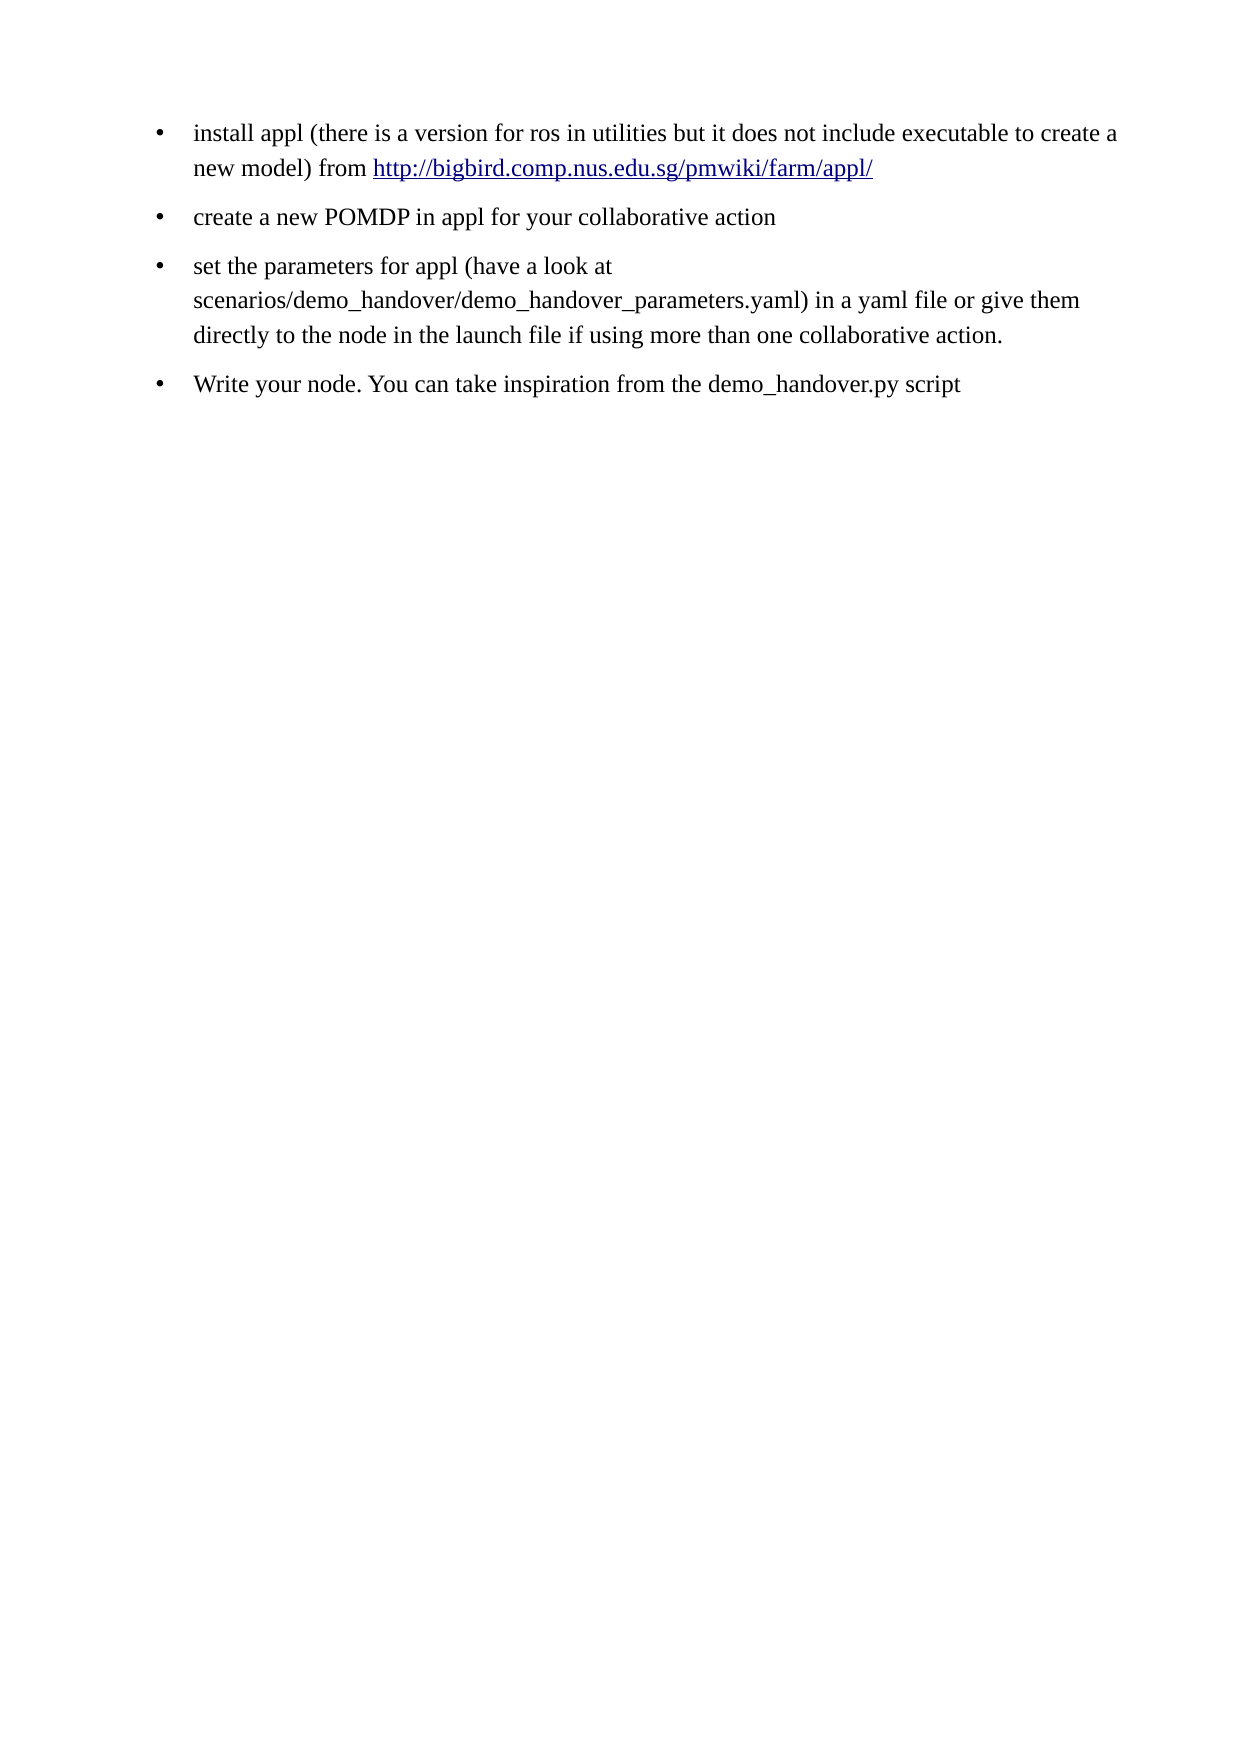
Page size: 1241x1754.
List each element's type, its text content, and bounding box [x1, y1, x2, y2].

list install appl (there is a version for ros in utilities but it does not include executable to create a new model) from http://bigbird.comp.nus.edu.sg/pmwiki/farm/appl/ [156, 118, 1122, 181]
list set the parameters for appl (have a look at scenarios/demo_handover/demo_handover_parameters.yaml) in a yaml file or give them directly to the node in the launch file if using more than one collaborative action. [156, 251, 1122, 348]
list Write your node. You can take inspiration from the demo_handover.py script [156, 369, 1122, 397]
list create a new POMDP in appl for your collaborative action [156, 202, 1122, 230]
